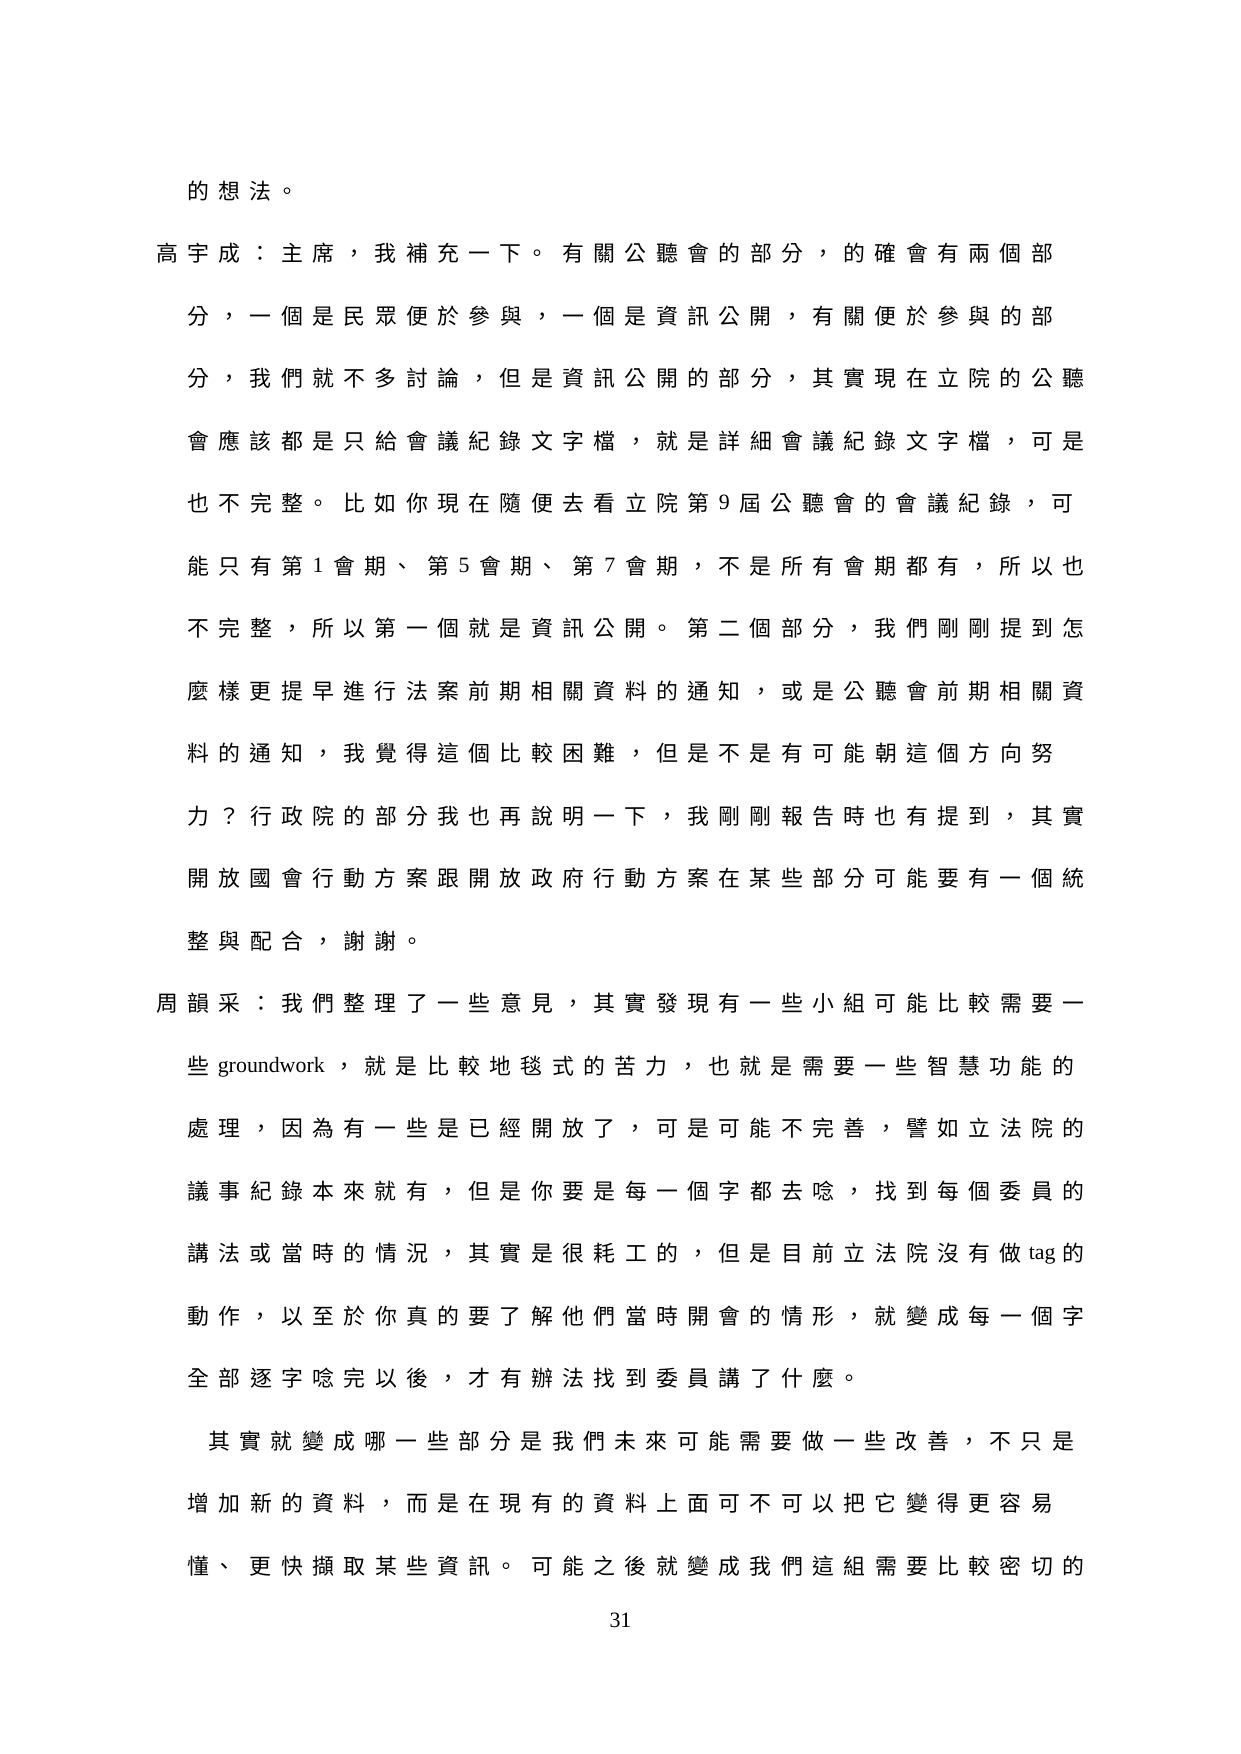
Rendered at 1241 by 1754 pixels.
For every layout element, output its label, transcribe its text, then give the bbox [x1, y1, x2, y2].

text 其實就變成哪一些部分是我們未來可能需要做一些改善，不只是增加新的資料，而是在現有的資料上面可不可以把它變得更容易懂、更快擷取某些資訊。可能之後就變成我們這組需要比較密切的 [173, 1408, 1089, 1596]
text 的想法。 [151, 158, 1089, 221]
text 高宇成：主席，我補充一下。有關公聽會的部分，的確會有兩個部分，一個是民眾便於參與，一個是資訊公開，有關便於參與的部分，我們就不多討論，但是資訊公開的部分，其實現在立院的公聽會應該都是只給會議紀錄文字檔，就是詳細會議紀錄文字檔，可是也不完整。比如你現在隨便去看立院第9屆公聽會的會議紀錄，可能只有第1會期、第5會期、第7會期，不是所有會期都有，所以也不完整，所以第一個就是資訊公開。第二個部分，我們剛剛提到怎麼樣更提早進行法案前期相關資料的通知，或是公聽會前期相關資料的通知，我覺得這個比較困難，但是不是有可能朝這個方向努力？行政院的部分我也再說明一下，我剛剛報告時也有提到，其實開放國會行動方案跟開放政府行動方案在某些部分可能要有一個統整與配合，謝謝。 [151, 221, 1089, 971]
text 周韻采：我們整理了一些意見，其實發現有一些小組可能比較需要一些groundwork，就是比較地毯式的苦力，也就是需要一些智慧功能的處理，因為有一些是已經開放了，可是可能不完善，譬如立法院的議事紀錄本來就有，但是你要是每一個字都去唸，找到每個委員的講法或當時的情況，其實是很耗工的，但是目前立法院沒有做tag的動作，以至於你真的要了解他們當時開會的情形，就變成每一個字全部逐字唸完以後，才有辦法找到委員講了什麼。 [151, 971, 1089, 1408]
